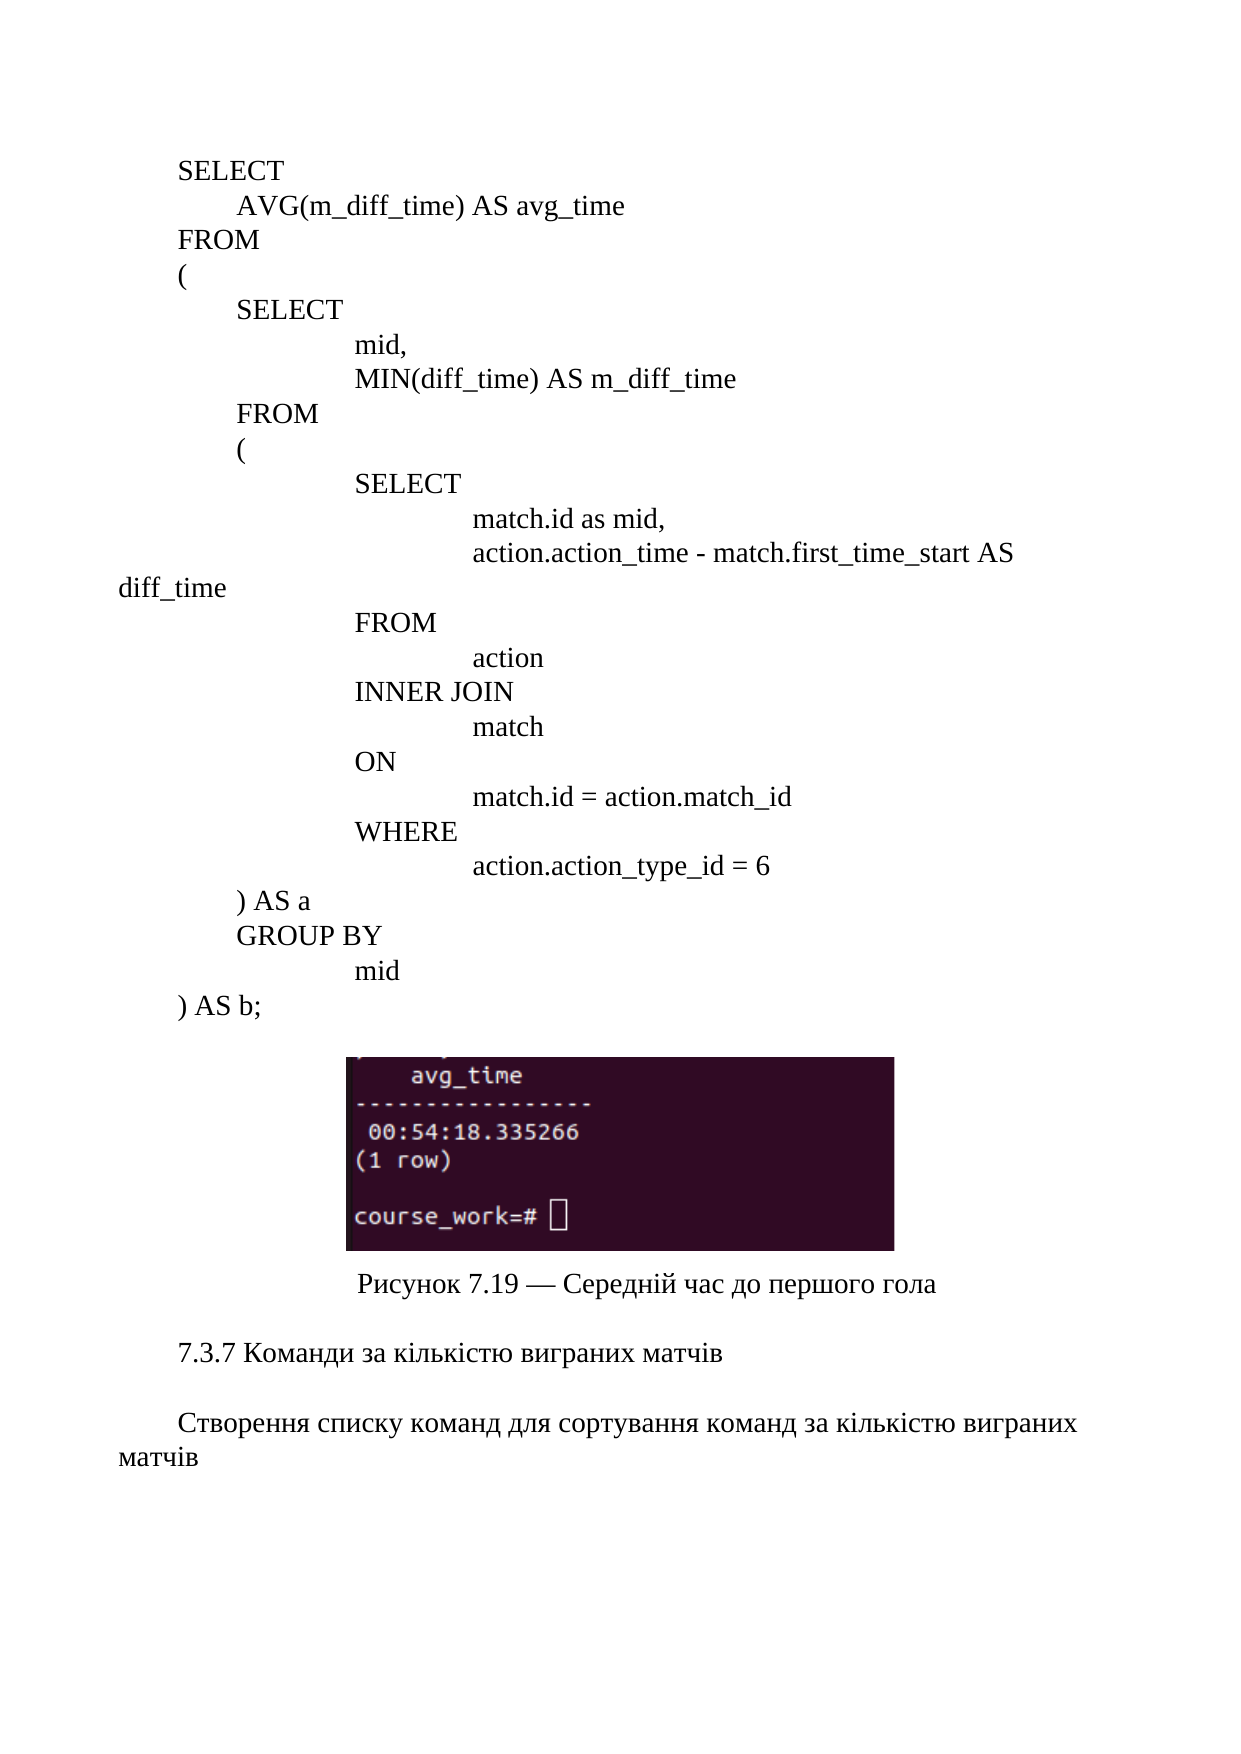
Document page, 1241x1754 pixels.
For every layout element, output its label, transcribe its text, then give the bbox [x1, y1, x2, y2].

text match [118, 709, 1116, 743]
text FROM [118, 396, 1116, 430]
text MIN(diff_time) AS m_diff_time [118, 362, 1116, 395]
picture [346, 1057, 895, 1251]
text action.action_time - match.first_time_start AS diff_time [118, 536, 1116, 604]
text ( [118, 257, 1116, 291]
text SELECT [118, 292, 1116, 326]
text SELECT [118, 466, 1116, 499]
text WHERE [118, 814, 1116, 847]
text ) AS b; [118, 988, 1116, 1021]
text INNER JOIN [118, 674, 1116, 708]
text mid [118, 953, 1116, 986]
text Рисунок 7.19 — Середній час до першого гола [118, 1266, 1116, 1299]
text FROM [118, 605, 1116, 638]
text ) AS a [118, 883, 1116, 917]
text match.id = action.match_id [118, 779, 1116, 812]
text Створення списку команд для сортування команд за кількістю виграних матчів [118, 1405, 1116, 1473]
text ( [118, 431, 1116, 465]
text mid, [118, 327, 1116, 360]
text match.id as mid, [118, 501, 1116, 534]
text action.action_type_id = 6 [118, 848, 1116, 882]
text ON [118, 744, 1116, 778]
text AVG(m_diff_time) AS avg_time [118, 188, 1116, 221]
text action [118, 640, 1116, 673]
text FROM [118, 222, 1116, 256]
text 7.3.7 Команди за кількістю виграних матчів [118, 1336, 1116, 1369]
text SELECT [118, 153, 1116, 186]
text GROUP BY [118, 918, 1116, 952]
